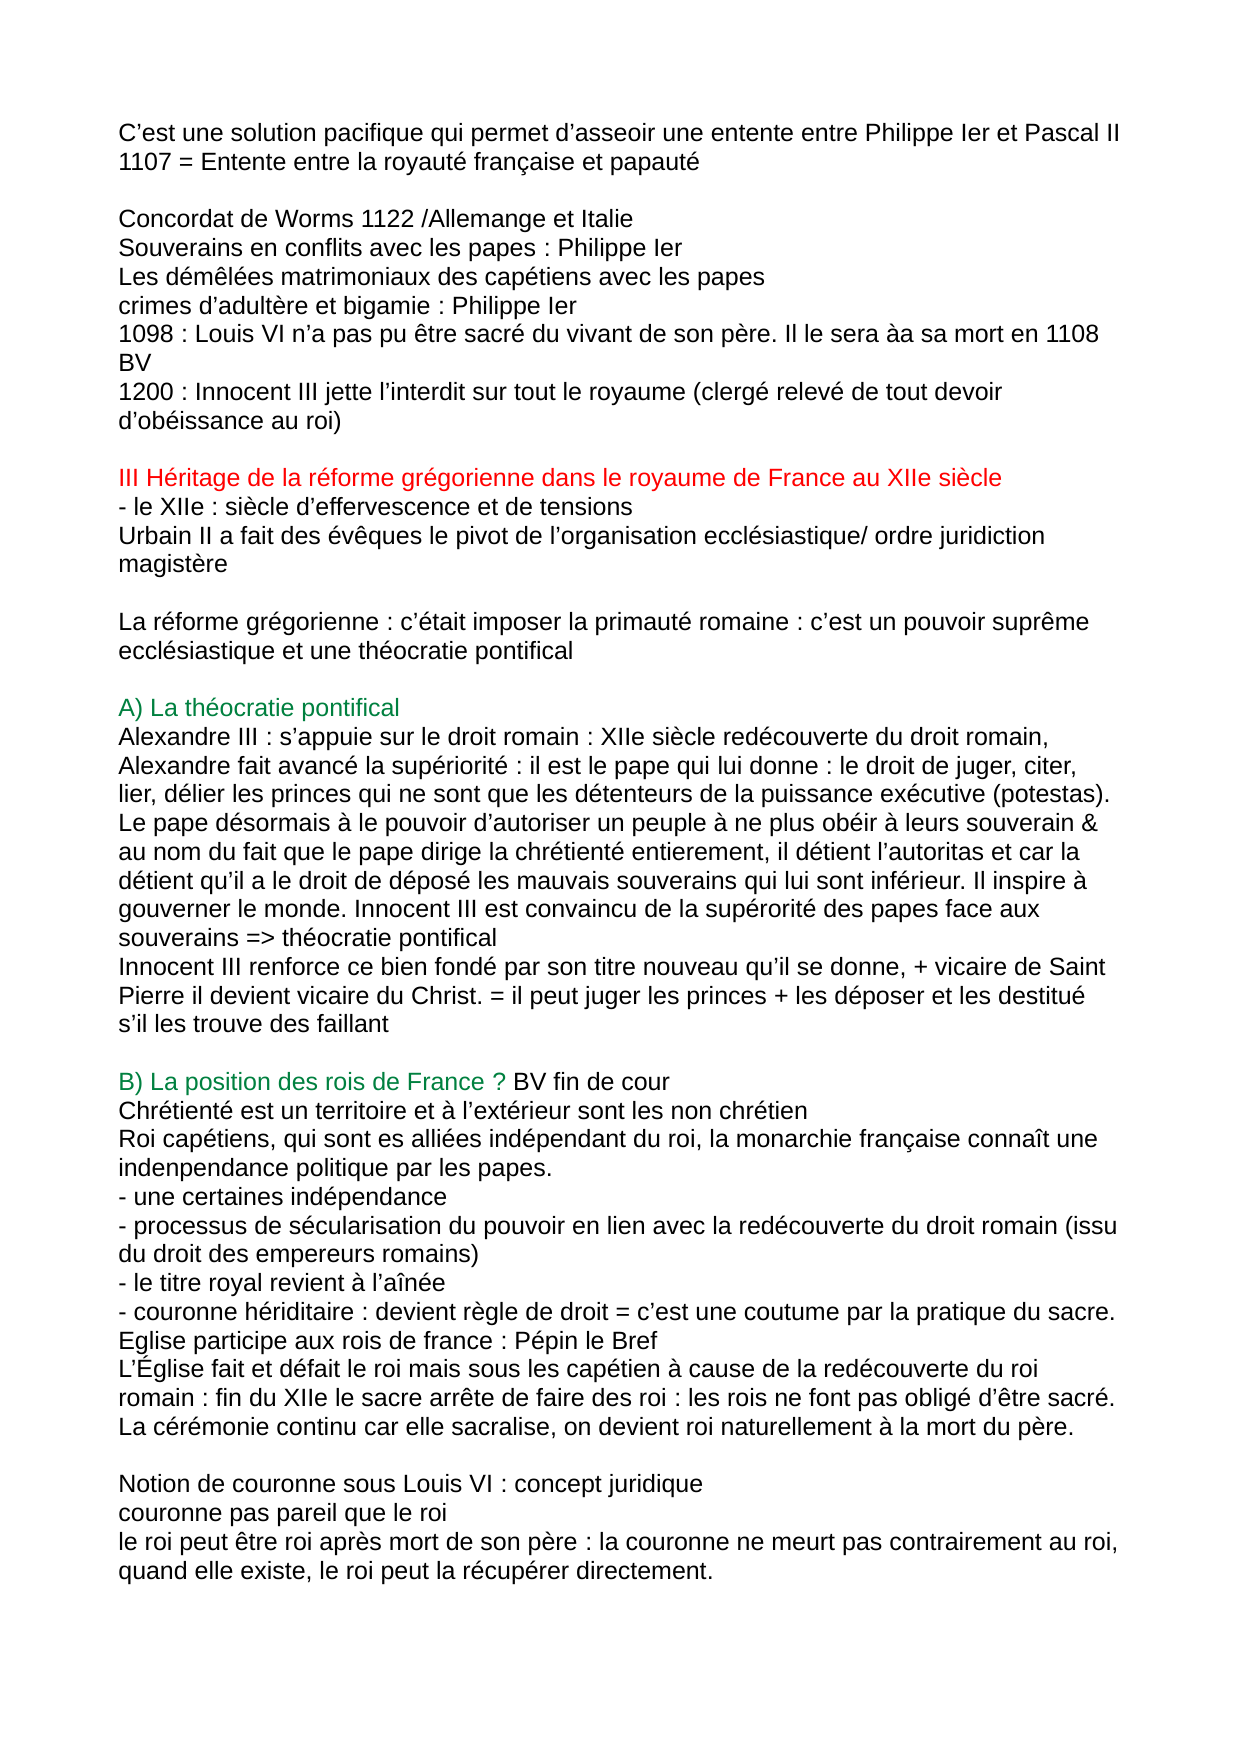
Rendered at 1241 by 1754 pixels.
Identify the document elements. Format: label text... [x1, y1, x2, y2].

text Innocent III renforce ce bien fondé par son titre nouveau qu’il se donne, + vicaire de Saint Pierre il devient vicaire du Christ. = il peut juger les princes + les déposer et les destitué s’il les trouve des faillant [118, 952, 1122, 1038]
text Eglise participe aux rois de france : Pépin le Bref [118, 1326, 1122, 1354]
text Les démêlées matrimoniaux des capétiens avec les papes [118, 262, 1122, 291]
text III Héritage de la réforme grégorienne dans le royaume de France au XIIe siècle [118, 463, 1122, 492]
text C’est une solution pacifique qui permet d’asseoir une entente entre Philippe Ier et Pascal II 1107 = Entente entre la royauté française et papauté [118, 118, 1122, 176]
text Le pape désormais à le pouvoir d’autoriser un peuple à ne plus obéir à leurs souverain & au nom du fait que le pape dirige la chrétienté entierement, il détient l’autoritas et car la détient qu’il a le droit de déposé les mauvais souverains qui lui sont inférieur. Il inspire à gouverner le monde. Innocent III est convaincu de la supérorité des papes face aux souverains => théocratie pontifical [118, 808, 1122, 952]
text - une certaines indépendance [118, 1182, 1122, 1211]
text La réforme grégorienne : c’était imposer la primauté romaine : c’est un pouvoir suprême ecclésiastique et une théocratie pontifical [118, 607, 1122, 664]
text Souverains en conflits avec les papes : Philippe Ier [118, 233, 1122, 262]
text B) La position des rois de France ? BV fin de cour [118, 1067, 1122, 1096]
text Roi capétiens, qui sont es alliées indépendant du roi, la monarchie française connaît une indenpendance politique par les papes. [118, 1124, 1122, 1182]
text - couronne hériditaire : devient règle de droit = c’est une coutume par la pratique du sacre. [118, 1297, 1122, 1326]
text - le XIIe : siècle d’effervescence et de tensions [118, 492, 1122, 521]
text crimes d’adultère et bigamie : Philippe Ier [118, 291, 1122, 319]
text Concordat de Worms 1122 /Allemange et Italie [118, 204, 1122, 233]
text A) La théocratie pontifical [118, 693, 1122, 722]
text BV [118, 348, 1122, 377]
text Chrétienté est un territoire et à l’extérieur sont les non chrétien [118, 1096, 1122, 1124]
text Urbain II a fait des évêques le pivot de l’organisation ecclésiastique/ ordre juridiction magistère [118, 521, 1122, 578]
text couronne pas pareil que le roi [118, 1498, 1122, 1527]
text le roi peut être roi après mort de son père : la couronne ne meurt pas contrairement au roi, quand elle existe, le roi peut la récupérer directement. [118, 1527, 1122, 1584]
text Notion de couronne sous Louis VI : concept juridique [118, 1469, 1122, 1498]
text 1098 : Louis VI n’a pas pu être sacré du vivant de son père. Il le sera àa sa mort en 1108 [118, 319, 1122, 348]
text L’Église fait et défait le roi mais sous les capétien à cause de la redécouverte du roi romain : fin du XIIe le sacre arrête de faire des roi : les rois ne font pas obligé d’être sacré. La cérémonie continu car elle sacralise, on devient roi naturellement à la mort du père. [118, 1354, 1122, 1441]
text Alexandre III : s’appuie sur le droit romain : XIIe siècle redécouverte du droit romain, Alexandre fait avancé la supériorité : il est le pape qui lui donne : le droit de juger, citer, lier, délier les princes qui ne sont que les détenteurs de la puissance exécutive (potestas). [118, 722, 1122, 808]
text 1200 : Innocent III jette l’interdit sur tout le royaume (clergé relevé de tout devoir d’obéissance au roi) [118, 377, 1122, 434]
text - processus de sécularisation du pouvoir en lien avec la redécouverte du droit romain (issu du droit des empereurs romains) [118, 1211, 1122, 1268]
text - le titre royal revient à l’aînée [118, 1268, 1122, 1297]
